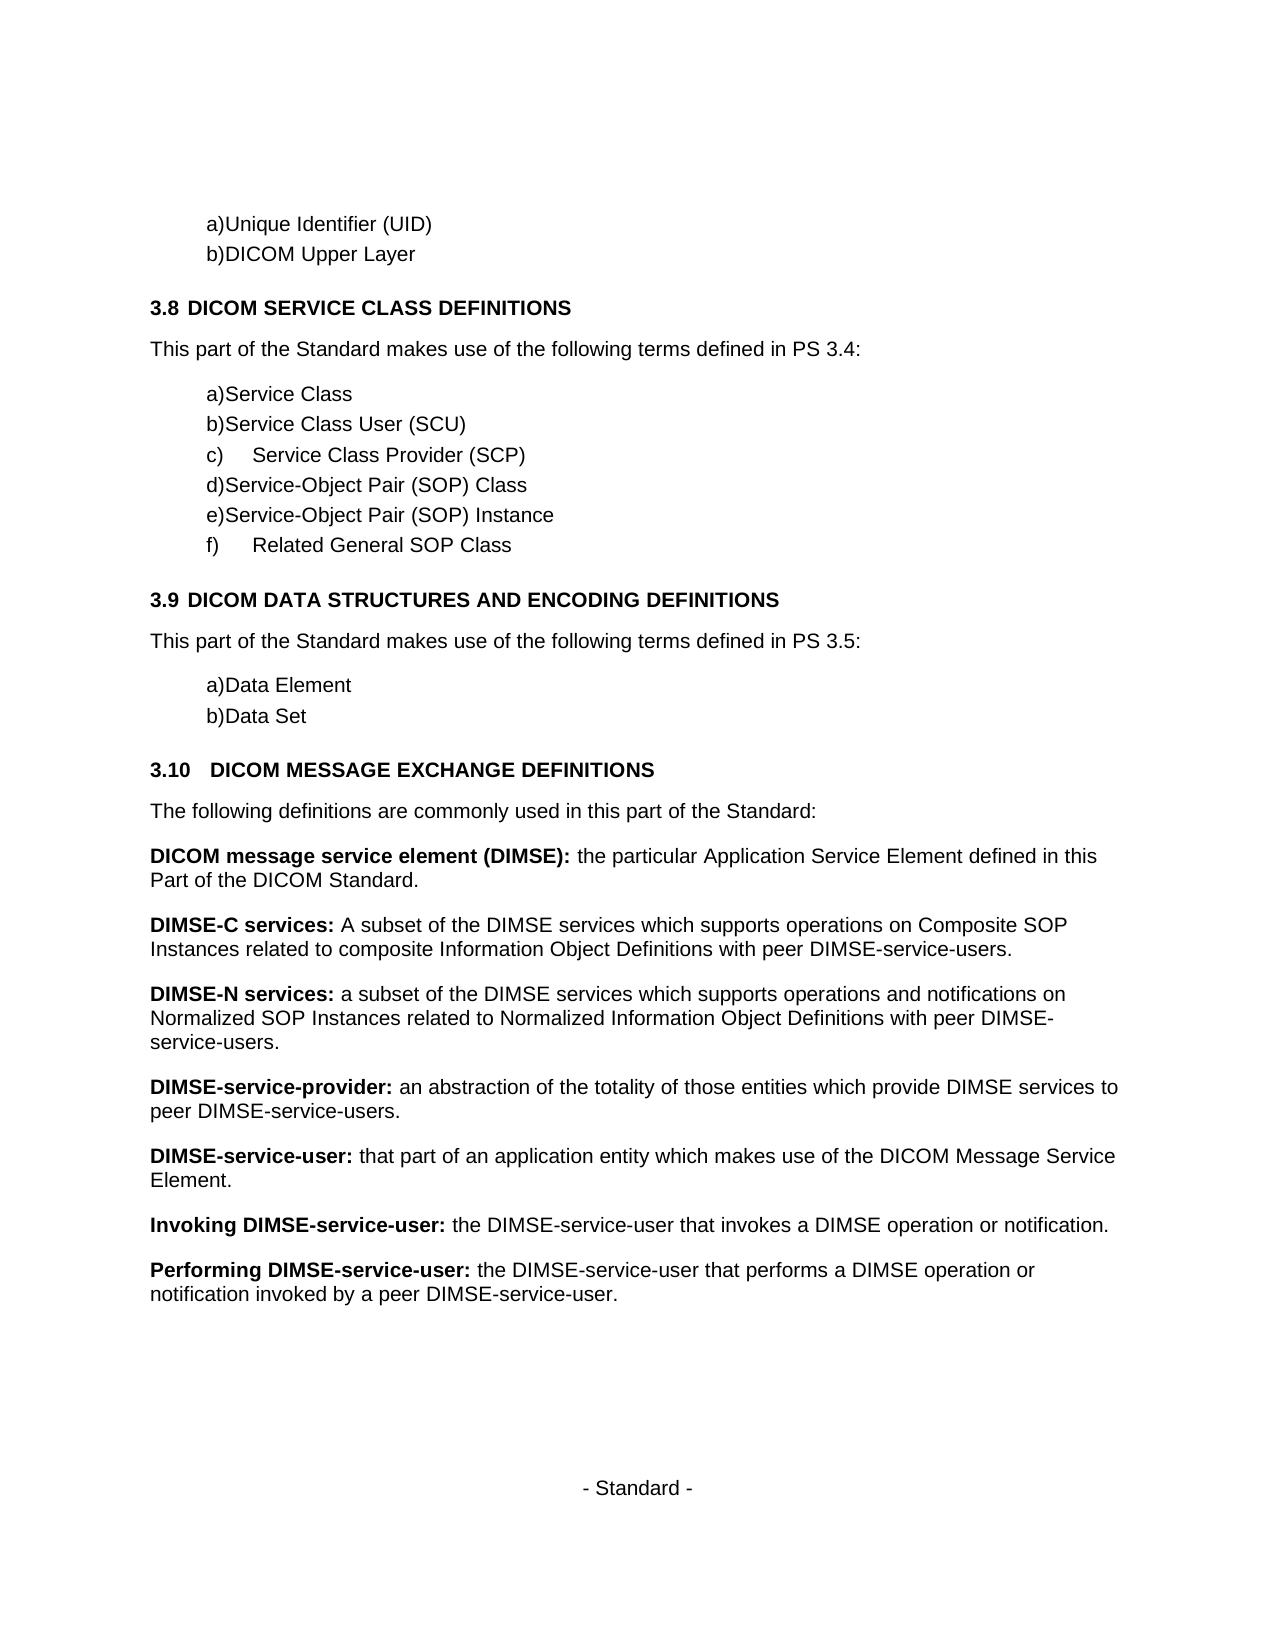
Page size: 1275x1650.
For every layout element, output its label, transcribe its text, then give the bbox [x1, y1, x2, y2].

text Performing DIMSE-service-user: the DIMSE-service-user that performs a DIMSE operation or notification invoked by a peer DIMSE-service-user. [150, 1257, 1125, 1306]
subtitle 3.9 DICOM data structures and encoding definitions [150, 588, 1125, 612]
text DIMSE-C services: A subset of the DIMSE services which supports operations on Composite SOP Instances related to composite Information Object Definitions with peer DIMSE-service-users. [150, 913, 1125, 961]
text b) Data Set [206, 704, 1125, 752]
text DICOM message service element (DIMSE): the particular Application Service Element defined in this Part of the DICOM Standard. [150, 844, 1125, 892]
text c) Service Class Provider (SCP) [206, 442, 1125, 467]
text f) Related General SOP Class [206, 533, 1125, 582]
text This part of the Standard makes use of the following terms defined in PS 3.5: [150, 628, 1125, 653]
text DIMSE-N services: a subset of the DIMSE services which supports operations and notifications on Normalized SOP Instances related to Normalized Information Object Definitions with peer DIMSE-service-users. [150, 982, 1125, 1054]
text Invoking DIMSE-service-user: the DIMSE-service-user that invokes a DIMSE operation or notification. [150, 1213, 1125, 1237]
text a) Unique Identifier (UID) [206, 212, 1125, 236]
text e) Service-Object Pair (SOP) Instance [206, 503, 1125, 527]
text This part of the Standard makes use of the following terms defined in PS 3.4: [150, 337, 1125, 361]
text a) Data Element [206, 673, 1125, 697]
text d) Service-Object Pair (SOP) Class [206, 473, 1125, 497]
text a) Service Class [206, 382, 1125, 406]
text The following definitions are commonly used in this part of the Standard: [150, 799, 1125, 823]
subtitle 3.8 DICOM service class definitions [150, 296, 1125, 320]
text DIMSE-service-user: that part of an application entity which makes use of the DICOM Message Service Element. [150, 1144, 1125, 1192]
text DIMSE-service-provider: an abstraction of the totality of those entities which provide DIMSE services to peer DIMSE-service-users. [150, 1075, 1125, 1123]
text b) DICOM Upper Layer [206, 242, 1125, 290]
subtitle 3.10 DICOM message exchange definitions [150, 758, 1125, 782]
text b) Service Class User (SCU) [206, 412, 1125, 436]
